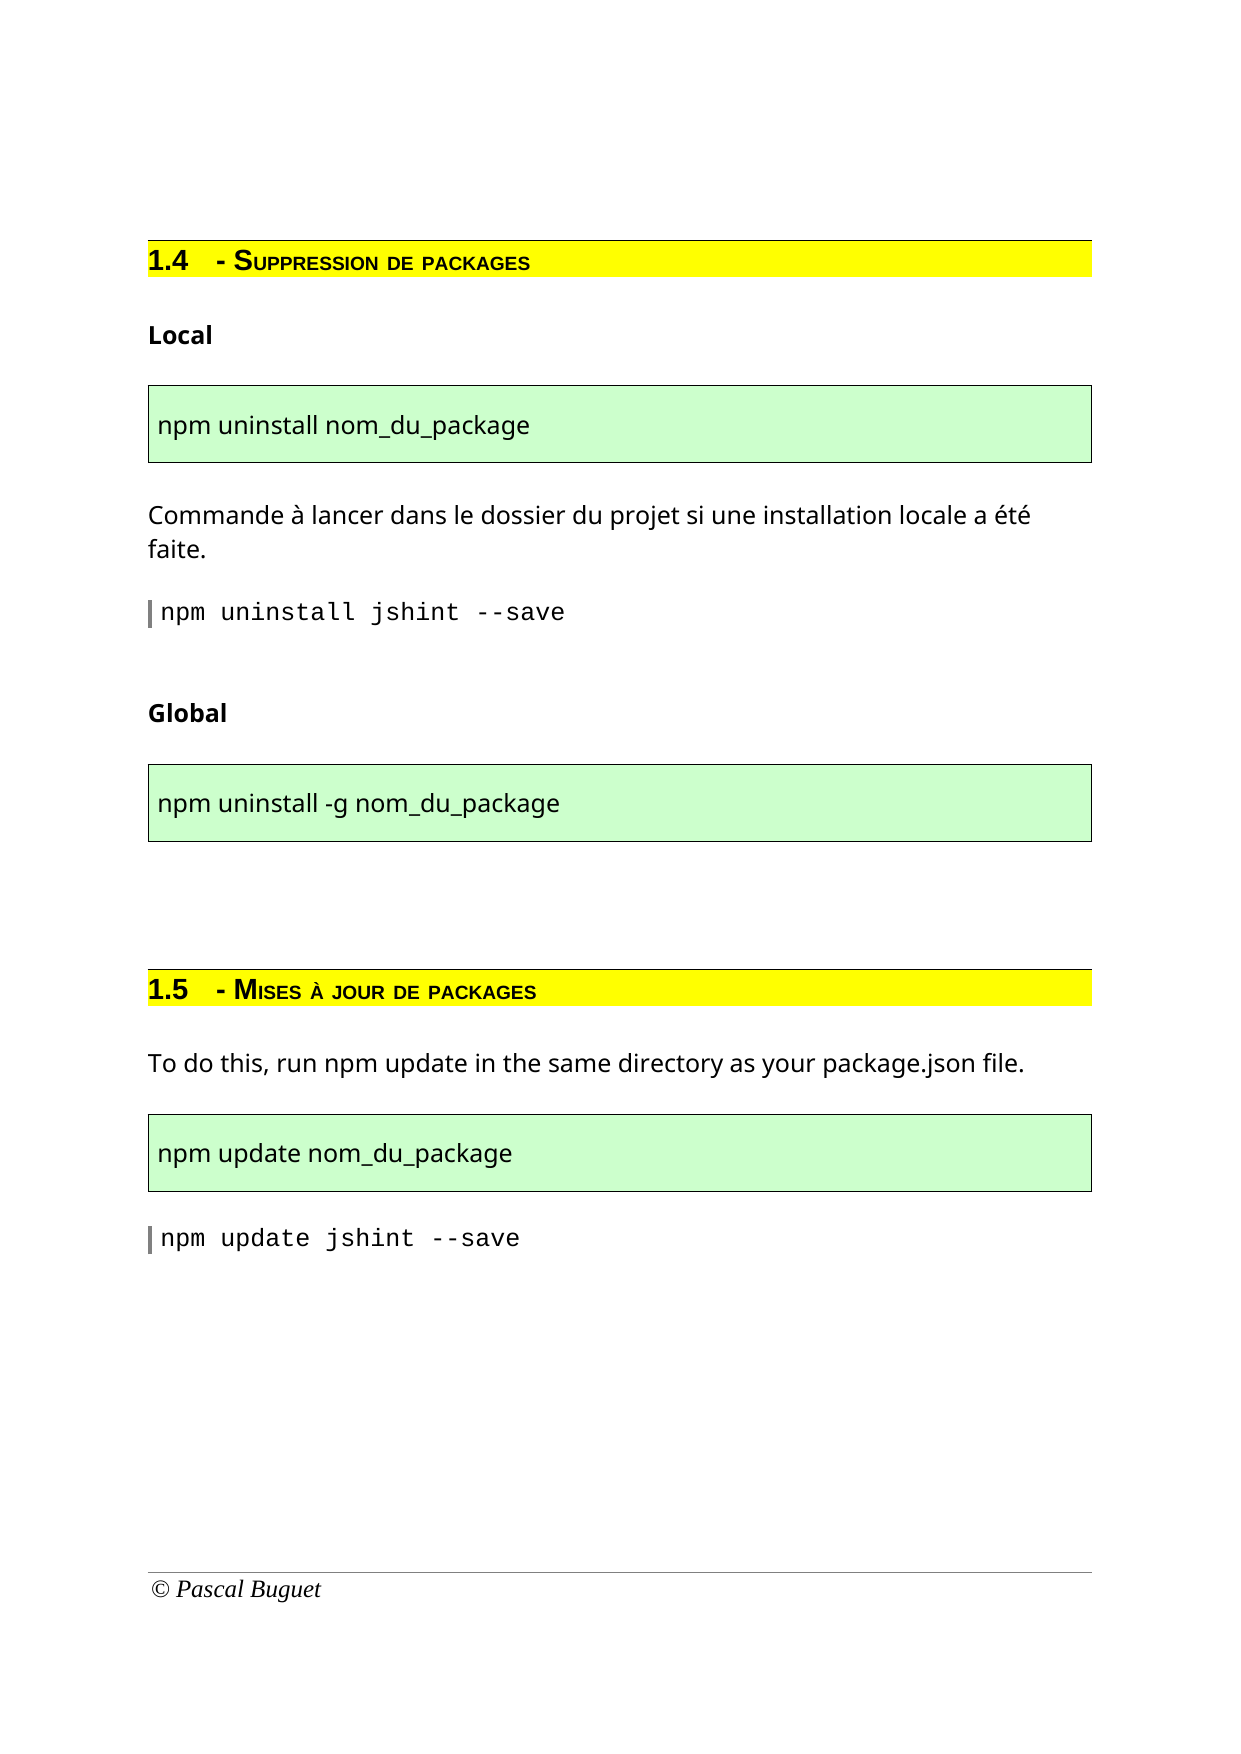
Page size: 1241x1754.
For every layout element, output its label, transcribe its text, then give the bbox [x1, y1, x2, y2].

text npm update jshint --save [152, 1226, 1092, 1254]
text npm update nom_du_package [149, 1115, 1091, 1191]
subtitle - Suppression de packages [148, 241, 1092, 277]
text Global [148, 696, 1092, 730]
text To do this, run npm update in the same directory as your package.json file. [148, 1046, 1092, 1080]
subtitle - Mises à jour de packages [148, 970, 1092, 1006]
text Commande à lancer dans le dossier du projet si une installation locale a été faite. [148, 497, 1092, 565]
text npm uninstall jshint --save [148, 599, 1092, 628]
text npm uninstall nom_du_package [149, 386, 1091, 462]
text Local [148, 317, 1092, 351]
text npm uninstall -g nom_du_package [149, 765, 1091, 841]
